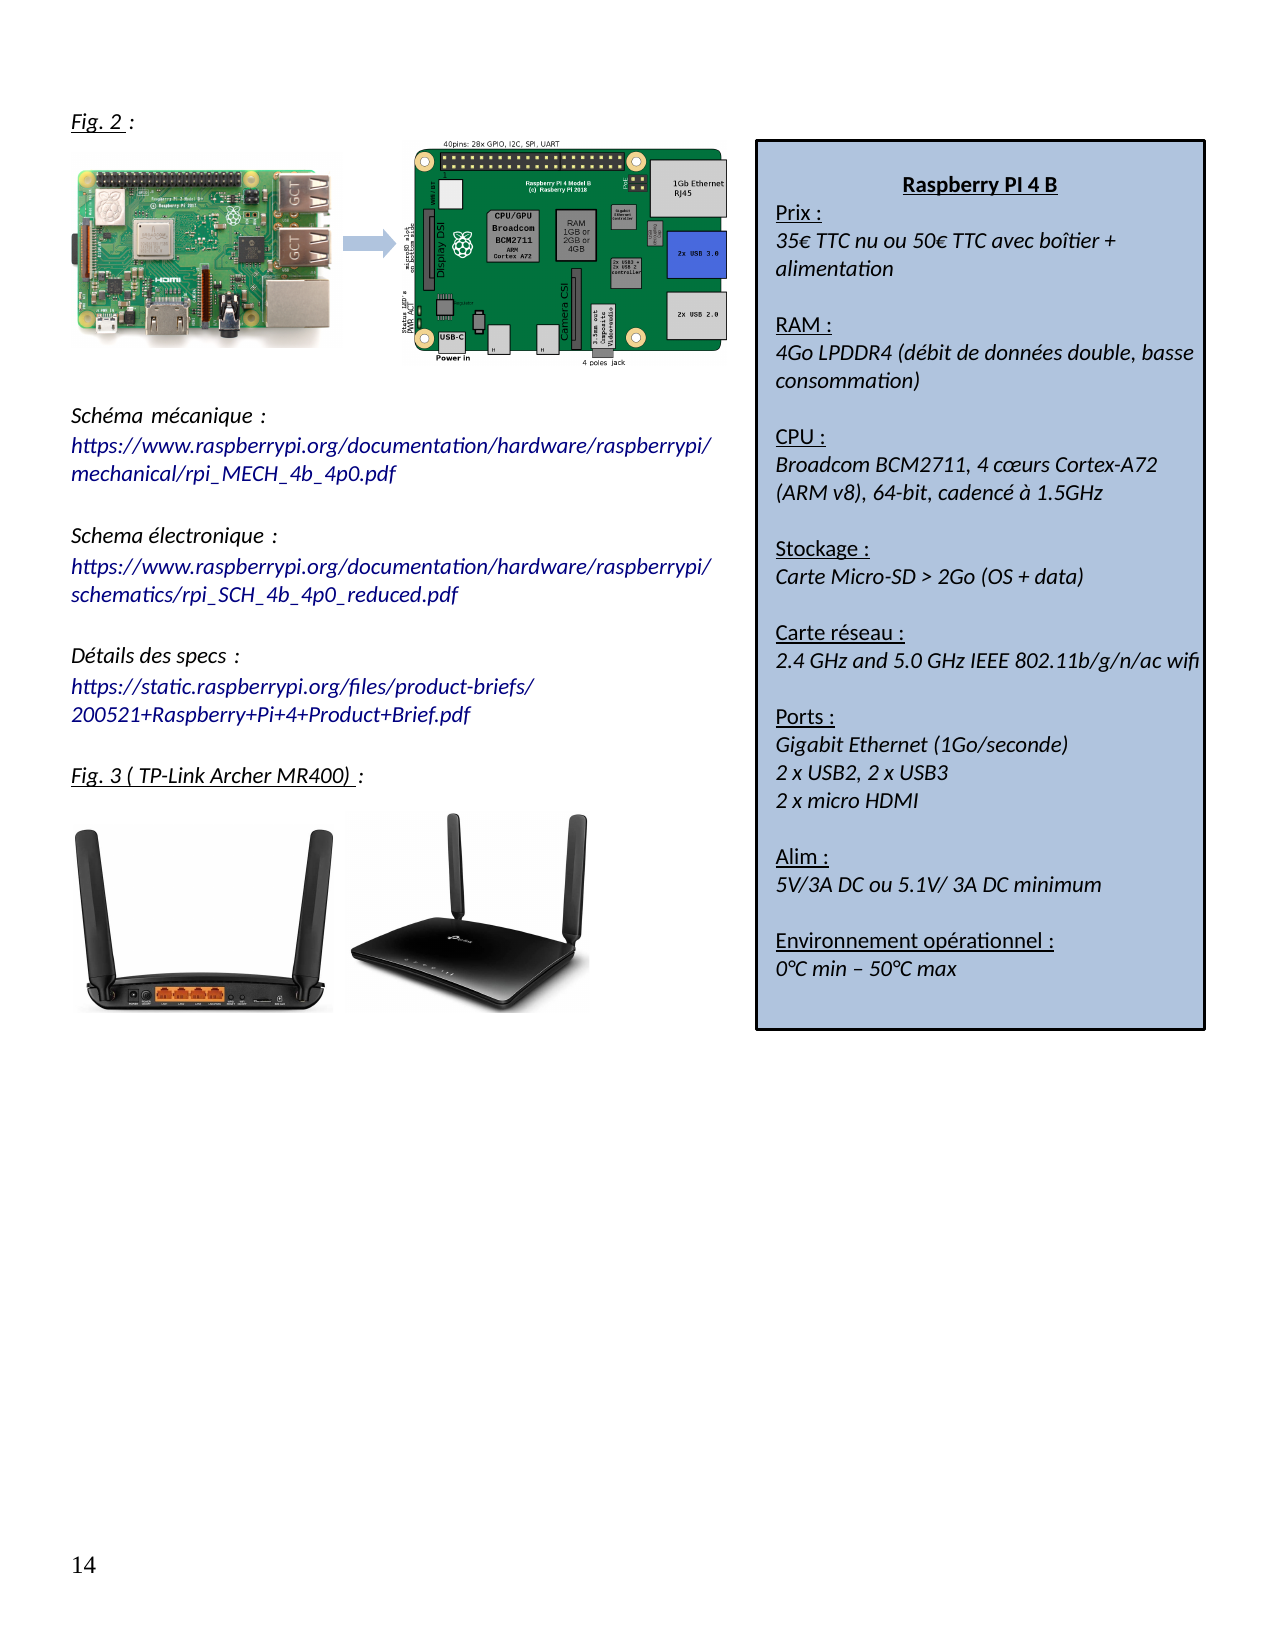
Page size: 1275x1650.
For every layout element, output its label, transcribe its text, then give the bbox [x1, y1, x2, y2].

picture [402, 140, 727, 366]
text https://www.raspberrypi.org/documentation/hardware/raspberrypi/mechanical/rpi_MECH_4b_4p0.pdf [71, 432, 755, 488]
picture [345, 811, 590, 1013]
text Schéma mécanique : [71, 401, 755, 429]
text https://static.raspberrypi.org/files/product-briefs/200521+Raspberry+Pi+4+Product+Brief.pdf [71, 672, 755, 728]
text Fig. 3 ( TP-Link Archer MR400) : [71, 761, 755, 789]
picture [73, 824, 334, 1013]
text https://www.raspberrypi.org/documentation/hardware/raspberrypi/schematics/rpi_SCH_4b_4p0_reduced.pdf [71, 552, 755, 608]
text Schema électronique : [71, 521, 755, 549]
text Fig. 2 : [71, 107, 1204, 136]
picture [70, 152, 344, 348]
text Détails des specs : [71, 641, 755, 669]
